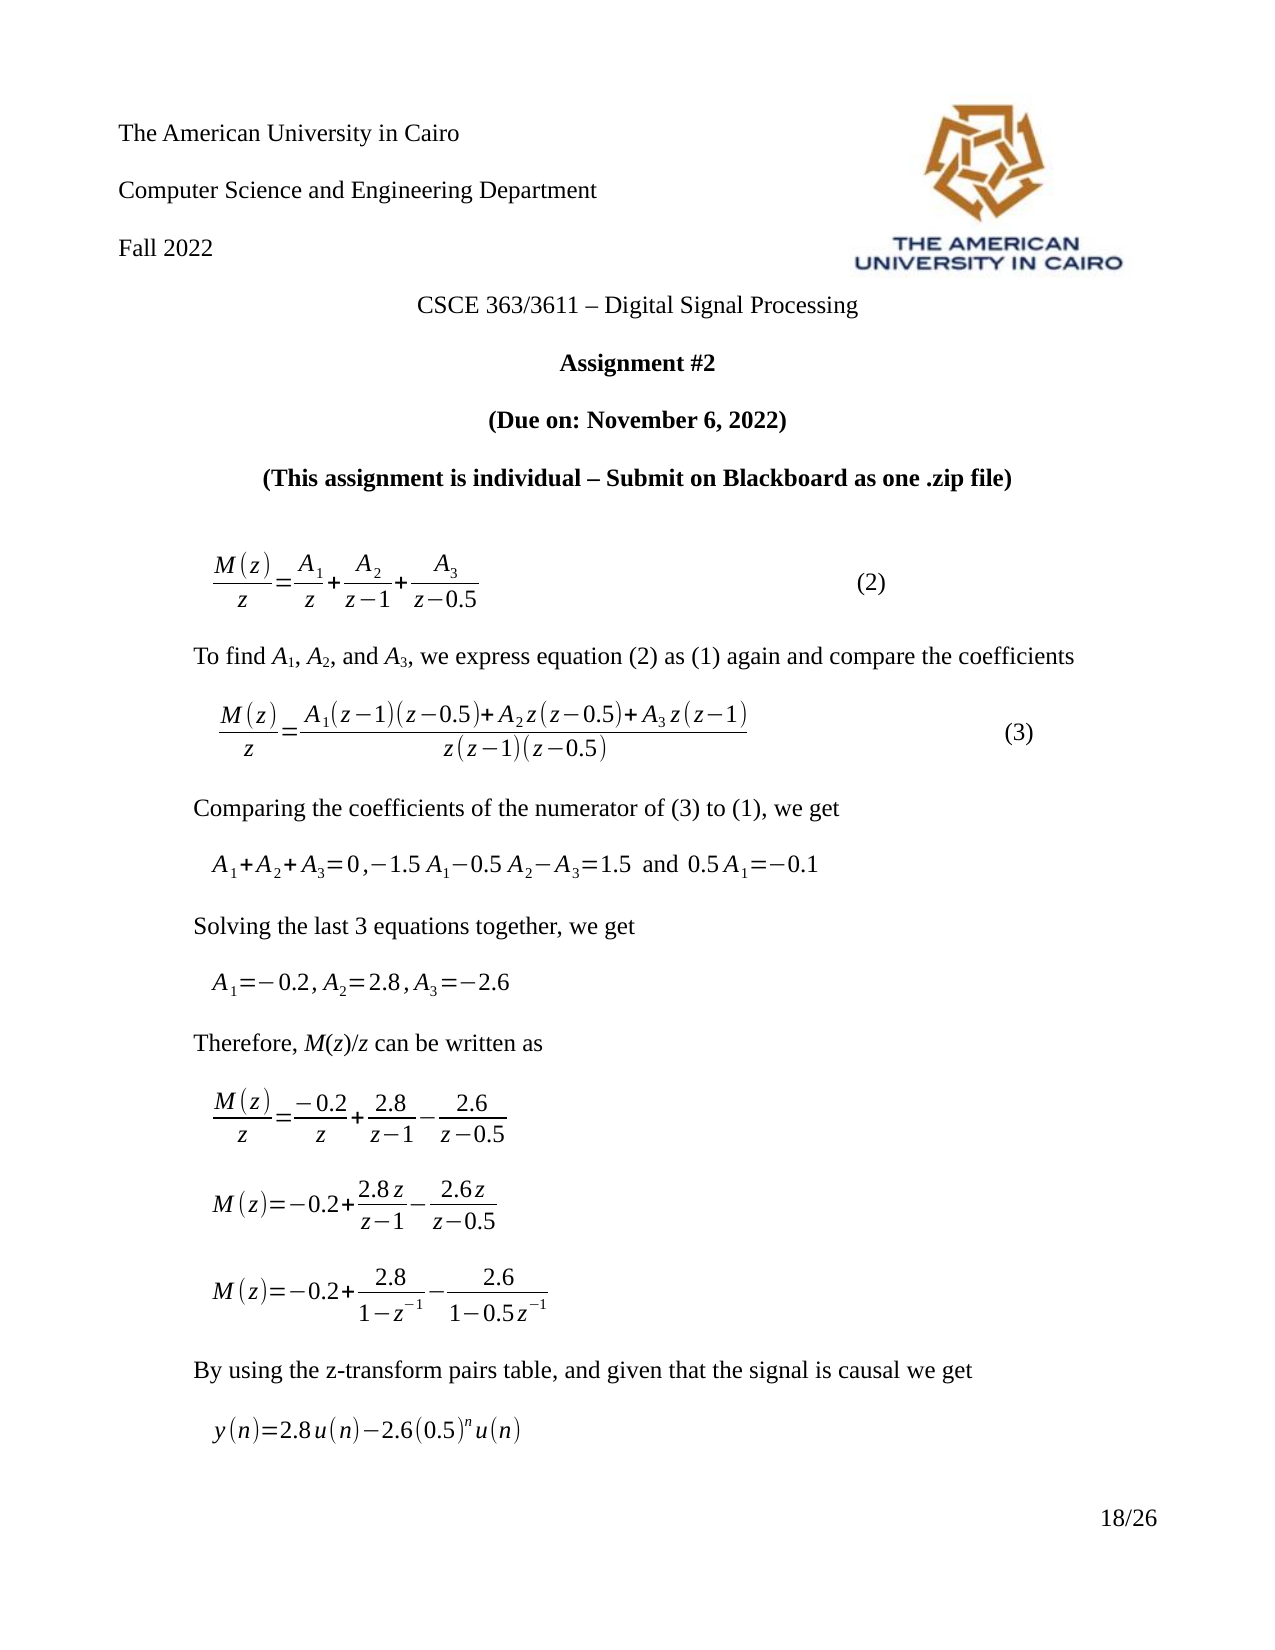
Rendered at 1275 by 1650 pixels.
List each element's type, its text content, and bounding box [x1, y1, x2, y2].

list Solving the last 3 equations together, we get [156, 911, 1157, 940]
list Therefore, M(z)/z can be written as [156, 1028, 1157, 1057]
list (2) [156, 550, 1157, 613]
list Comparing the coefficients of the numerator of (3) to (1), we get [156, 793, 1157, 822]
picture [848, 93, 1134, 279]
list (3) [156, 699, 1157, 764]
list To find A1, A2, and A3, we express equation (2) as (1) again and compare the coefficients [156, 641, 1157, 670]
list By using the z-transform pairs table, and given that the signal is causal we get [156, 1355, 1157, 1384]
